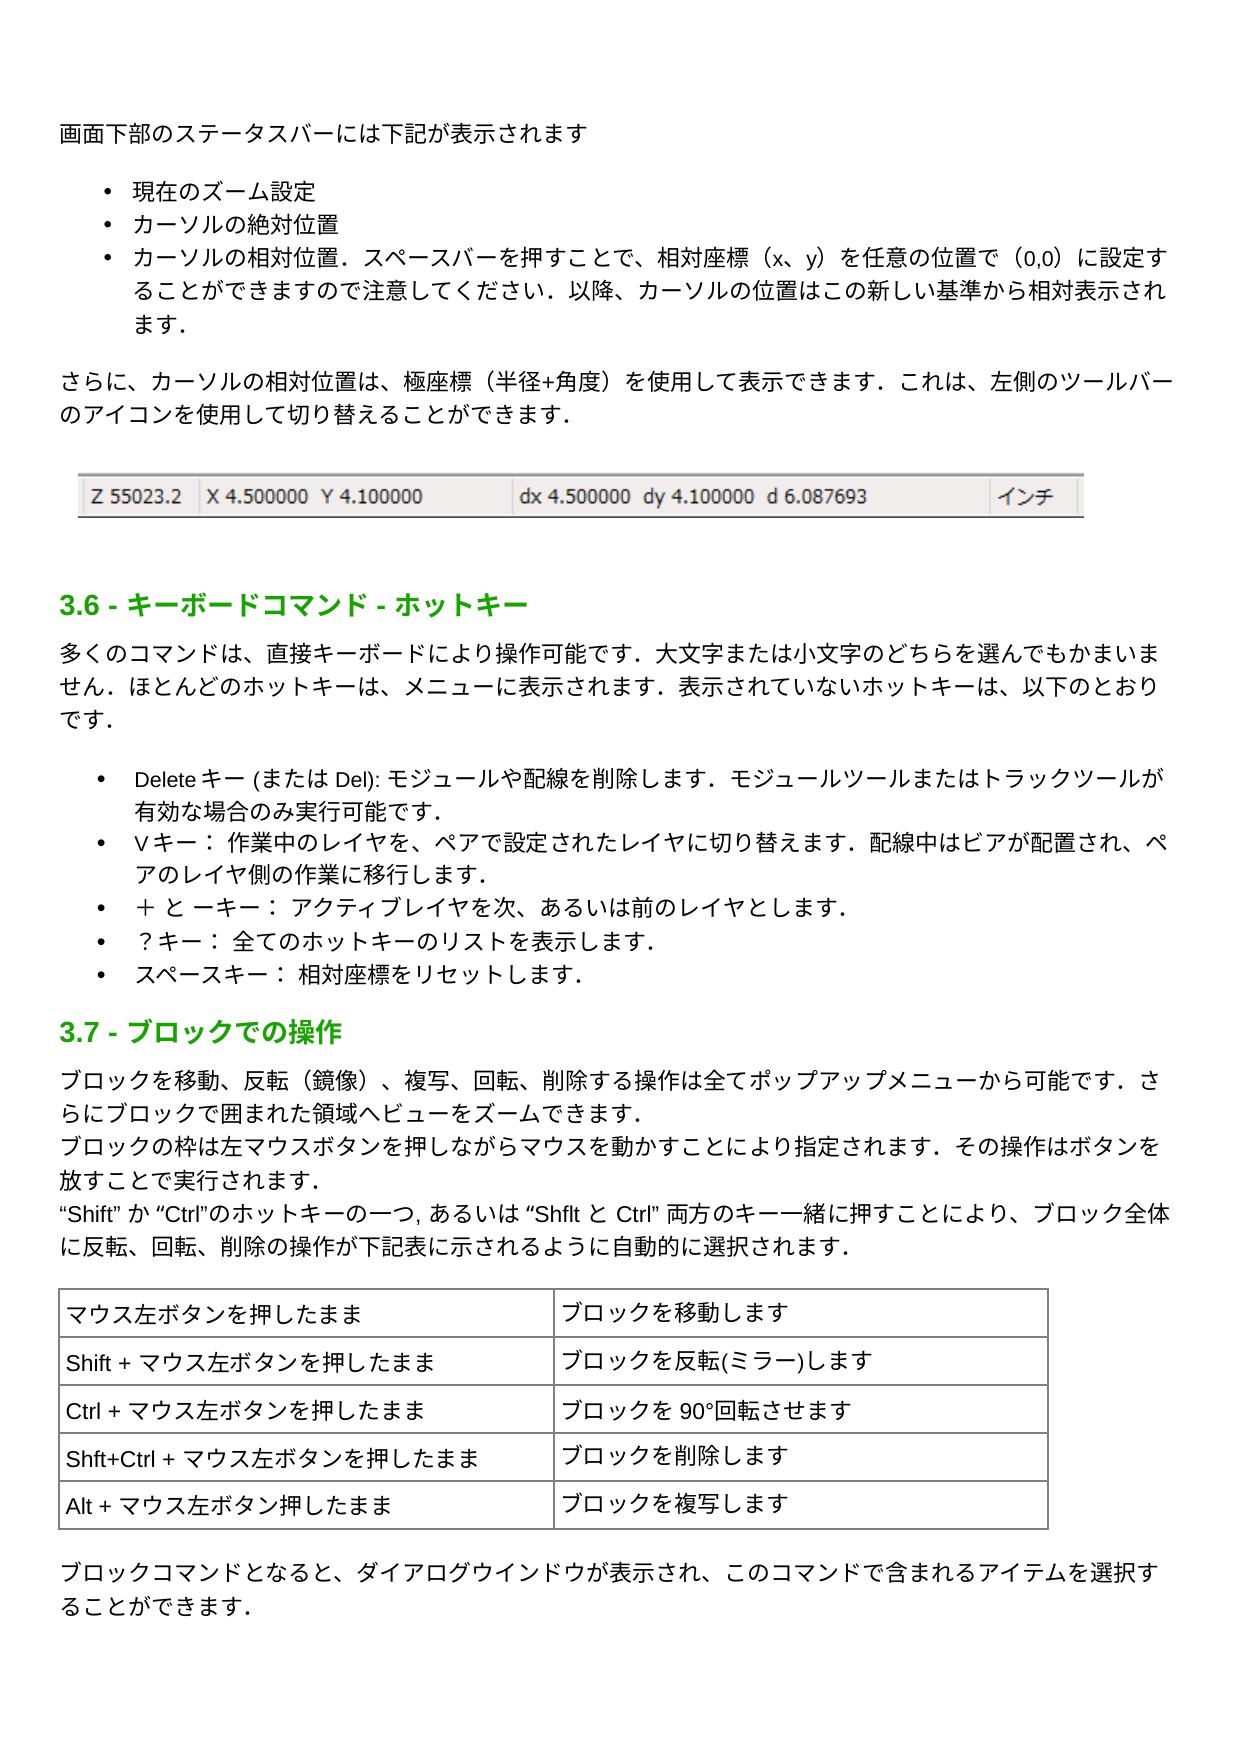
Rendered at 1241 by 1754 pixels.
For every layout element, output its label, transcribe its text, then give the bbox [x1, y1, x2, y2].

table_cell ブロックを反転(ミラー)します [555, 1338, 1047, 1384]
list Deleteキー (または Del): モジュールや配線を削除します．モジュールツールまたはトラックツールが有効な場合のみ実行可能です． [97, 761, 1181, 827]
table_cell ブロックを複写します [555, 1482, 1047, 1527]
text 画面下部のステータスバーには下記が表示されます [59, 118, 1181, 149]
list 現在のズーム設定 [103, 173, 1181, 207]
table_header マウス左ボタンを押したまま [60, 1290, 553, 1336]
text “Shift” か “Ctrl”のホットキーの一つ, あるいは “Shflt と Ctrl” 両方のキー一緒に押すことにより、ブロック全体に反転、回転、削除の操作が下記表に示されるように自動的に選択されます． [59, 1196, 1181, 1263]
table_cell Alt + マウス左ボタン押したまま [60, 1482, 553, 1527]
text さらに、カーソルの相対位置は、極座標（半径+角度）を使用して表示できます．これは、左側のツールバーのアイコンを使用して切り替えることができます． [59, 363, 1181, 430]
subtitle キーボードコマンド - ホットキー [59, 584, 1181, 623]
table_cell ブロックを削除します [555, 1434, 1047, 1480]
list カーソルの絶対位置 [103, 207, 1181, 240]
table_cell ブロックを90°回転させます [555, 1386, 1047, 1432]
list Vキー： 作業中のレイヤを、ペアで設定されたレイヤに切り替えます．配線中はビアが配置され、ペアのレイヤ側の作業に移行します． [97, 827, 1181, 890]
list ？キー： 全てのホットキーのリストを表示します． [97, 923, 1181, 957]
subtitle ブロックでの操作 [59, 1013, 1181, 1050]
text ブロックコマンドとなると、ダイアログウインドウが表示され、このコマンドで含まれるアイテムを選択することができます． [59, 1555, 1181, 1622]
picture [77, 472, 1084, 518]
text ブロックを移動、反転（鏡像）、複写、回転、削除する操作は全てポップアップメニューから可能です．さらにブロックで囲まれた領域へビューをズームできます． [59, 1063, 1181, 1129]
list スペースキー： 相対座標をリセットします． [97, 957, 1181, 990]
table_cell Shift + マウス左ボタンを押したまま [60, 1338, 553, 1384]
text ブロックの枠は左マウスボタンを押しながらマウスを動かすことにより指定されます．その操作はボタンを放すことで実行されます． [59, 1129, 1181, 1196]
list ＋ と ーキー： アクティブレイヤを次、あるいは前のレイヤとします． [97, 890, 1181, 923]
table_header ブロックを移動します [555, 1290, 1047, 1336]
list カーソルの相対位置．スペースバーを押すことで、相対座標（x、y）を任意の位置で（0,0）に設定することができますので注意してください．以降、カーソルの位置はこの新しい基準から相対表示されます． [103, 240, 1181, 339]
table_cell Ctrl + マウス左ボタンを押したまま [60, 1386, 553, 1432]
table_cell Shft+Ctrl + マウス左ボタンを押したまま [60, 1434, 553, 1480]
text 多くのコマンドは、直接キーボードにより操作可能です．大文字または小文字のどちらを選んでもかまいません．ほとんどのホットキーは、メニューに表示されます．表示されていないホットキーは、以下のとおりです． [59, 635, 1181, 735]
